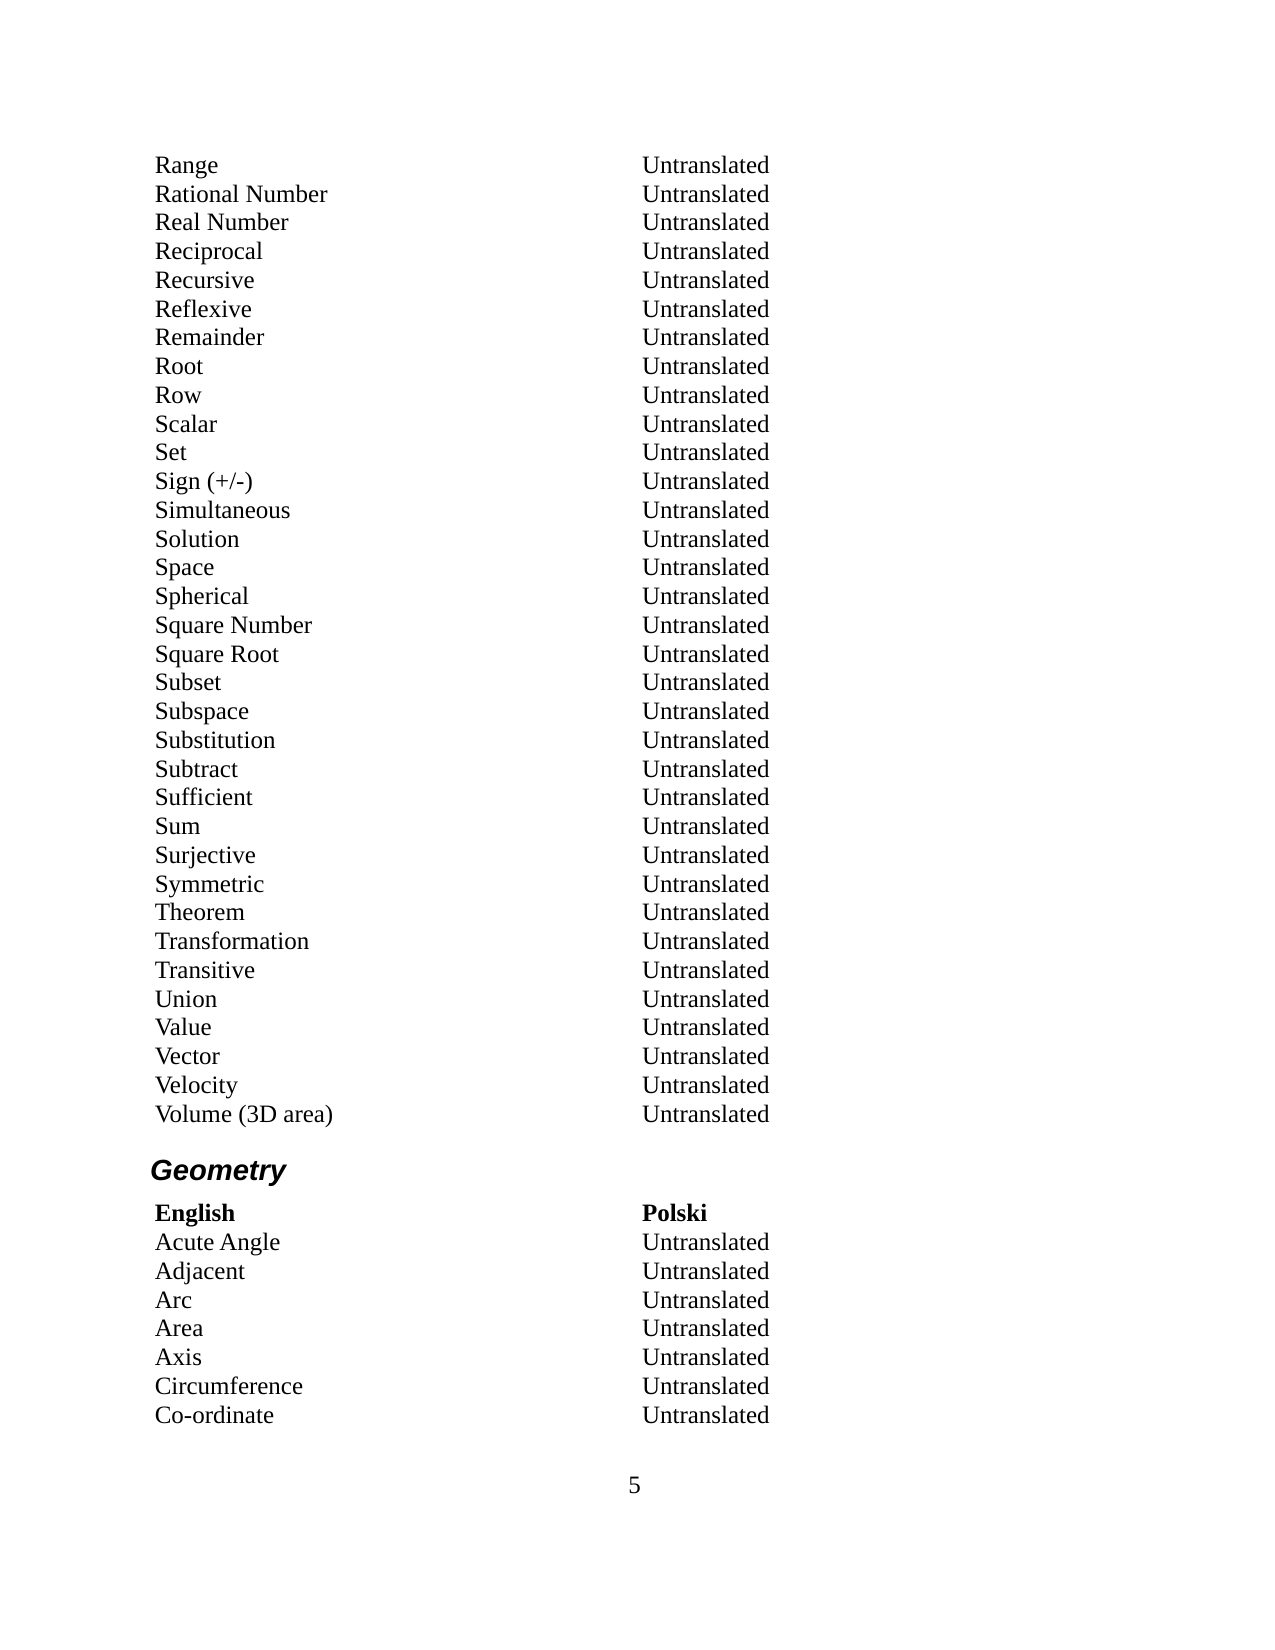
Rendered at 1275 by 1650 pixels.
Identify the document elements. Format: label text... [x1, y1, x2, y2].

table_cell Untranslated [638, 1342, 1125, 1371]
table_cell Untranslated [638, 208, 1125, 236]
table_cell Untranslated [638, 438, 1125, 466]
table_cell Untranslated [638, 725, 1125, 754]
table_cell Square Number [150, 610, 637, 639]
table_cell Square Root [150, 639, 637, 667]
table_cell Substitution [150, 725, 637, 754]
table_cell Sign (+/-) [150, 466, 637, 495]
table_cell Untranslated [638, 1400, 1125, 1428]
table_cell Vector [150, 1041, 637, 1070]
table_cell Range [150, 150, 637, 179]
subtitle Geometry [150, 1152, 1125, 1186]
table_cell Subspace [150, 696, 637, 725]
table_cell Untranslated [638, 811, 1125, 840]
table_cell Transitive [150, 955, 637, 984]
table_cell Reciprocal [150, 236, 637, 265]
table_cell Untranslated [638, 524, 1125, 552]
table_cell Untranslated [638, 294, 1125, 322]
table_header English [150, 1199, 637, 1227]
table_cell Remainder [150, 323, 637, 351]
table_cell Untranslated [638, 783, 1125, 811]
table_cell Untranslated [638, 150, 1125, 179]
table_cell Root [150, 351, 637, 380]
table_cell Untranslated [638, 696, 1125, 725]
table_cell Untranslated [638, 581, 1125, 610]
table_cell Scalar [150, 409, 637, 437]
table_cell Untranslated [638, 265, 1125, 294]
table_cell Untranslated [638, 179, 1125, 207]
table_cell Subset [150, 668, 637, 696]
table_cell Row [150, 380, 637, 409]
table_cell Untranslated [638, 754, 1125, 782]
table_cell Sum [150, 811, 637, 840]
table_cell Area [150, 1314, 637, 1342]
table_cell Union [150, 984, 637, 1012]
table_cell Untranslated [638, 840, 1125, 869]
table_cell Untranslated [638, 1314, 1125, 1342]
table_cell Untranslated [638, 926, 1125, 955]
table_cell Untranslated [638, 351, 1125, 380]
table_cell Value [150, 1013, 637, 1041]
table_cell Untranslated [638, 610, 1125, 639]
table_cell Untranslated [638, 898, 1125, 926]
table_cell Arc [150, 1285, 637, 1313]
table_cell Untranslated [638, 1285, 1125, 1313]
table_cell Untranslated [638, 639, 1125, 667]
table_cell Sufficient [150, 783, 637, 811]
table_cell Untranslated [638, 1013, 1125, 1041]
table_cell Spherical [150, 581, 637, 610]
table_cell Untranslated [638, 1256, 1125, 1285]
table_cell Untranslated [638, 323, 1125, 351]
table_cell Transformation [150, 926, 637, 955]
table_cell Solution [150, 524, 637, 552]
table_header Polski [638, 1199, 1125, 1227]
table_cell Velocity [150, 1070, 637, 1099]
table_cell Untranslated [638, 984, 1125, 1012]
table_cell Recursive [150, 265, 637, 294]
table_cell Surjective [150, 840, 637, 869]
table_cell Subtract [150, 754, 637, 782]
table_cell Untranslated [638, 495, 1125, 524]
table_cell Untranslated [638, 236, 1125, 265]
table_cell Untranslated [638, 869, 1125, 897]
table_cell Rational Number [150, 179, 637, 207]
table_cell Untranslated [638, 380, 1125, 409]
table_cell Untranslated [638, 1227, 1125, 1256]
table_cell Real Number [150, 208, 637, 236]
table_cell Theorem [150, 898, 637, 926]
table_cell Untranslated [638, 1371, 1125, 1400]
table_cell Untranslated [638, 409, 1125, 437]
table_cell Volume (3D area) [150, 1099, 637, 1127]
table_cell Reflexive [150, 294, 637, 322]
table_cell Circumference [150, 1371, 637, 1400]
table_cell Untranslated [638, 553, 1125, 581]
table_cell Co-ordinate [150, 1400, 637, 1428]
table_cell Untranslated [638, 668, 1125, 696]
table_cell Adjacent [150, 1256, 637, 1285]
table_cell Untranslated [638, 955, 1125, 984]
table_cell Symmetric [150, 869, 637, 897]
table_cell Space [150, 553, 637, 581]
table_cell Untranslated [638, 1041, 1125, 1070]
table_cell Acute Angle [150, 1227, 637, 1256]
table_cell Simultaneous [150, 495, 637, 524]
table_cell Untranslated [638, 1070, 1125, 1099]
table_cell Untranslated [638, 466, 1125, 495]
table_cell Untranslated [638, 1099, 1125, 1127]
table_cell Set [150, 438, 637, 466]
table_cell Axis [150, 1342, 637, 1371]
